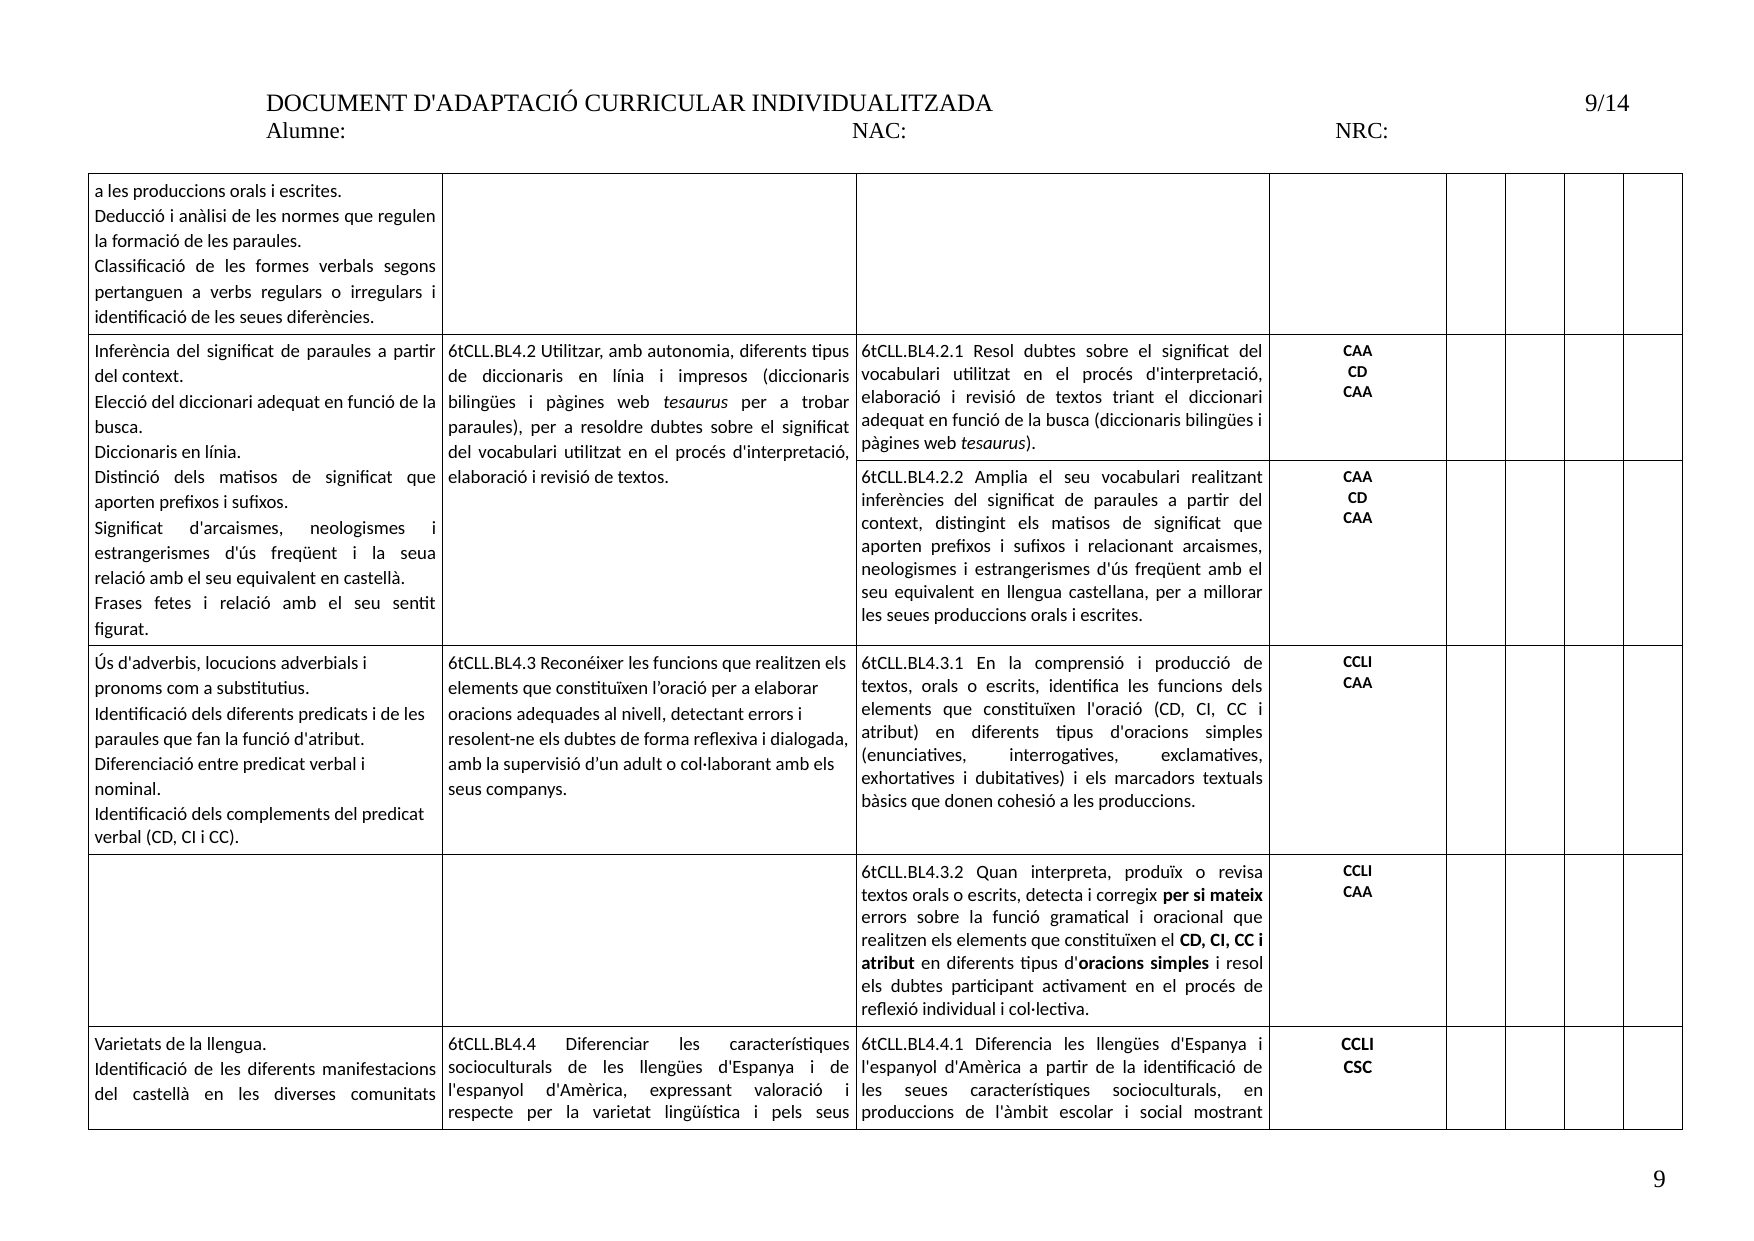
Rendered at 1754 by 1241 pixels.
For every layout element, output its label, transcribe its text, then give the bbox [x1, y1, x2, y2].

table_cell [1565, 1027, 1623, 1129]
table_cell [1506, 855, 1564, 1026]
table_cell [1565, 174, 1623, 334]
table_cell 6tCLL.BL4.3.1 En la comprensió i producció de textos, orals o escrits, identifica les funcions dels elements que constituïxen l'oració (CD, CI, CC i atribut) en diferents tipus d'oracions simples (enunciatives, interrogatives, exclamatives, exhortatives i dubitatives) i els marcadors textuals bàsics que donen cohesió a les produccions. [857, 646, 1269, 854]
table_cell [1624, 335, 1682, 460]
table_cell [1447, 174, 1505, 334]
table_cell [1447, 461, 1505, 645]
table_cell CCLI CAA [1270, 855, 1446, 1026]
table_cell [443, 174, 856, 334]
table_cell a les produccions orals i escrites. Deducció i anàlisi de les normes que regulen la formació de les paraules. Classificació de les formes verbals segons pertanguen a verbs regulars o irregulars i identificació de les seues diferències. [89, 174, 442, 334]
table_cell 6tCLL.BL4.2 Utilitzar, amb autonomia, diferents tipus de diccionaris en línia i impresos (diccionaris bilingües i pàgines web tesaurus per a trobar paraules), per a resoldre dubtes sobre el significat del vocabulari utilitzat en el procés d'interpretació, elaboració i revisió de textos. [443, 335, 856, 645]
table_cell [1565, 646, 1623, 854]
table_cell Ús d'adverbis, locucions adverbials i pronoms com a substitutius. Identificació dels diferents predicats i de les paraules que fan la funció d'atribut. Diferenciació entre predicat verbal i nominal. Identificació dels complements del predicat verbal (CD, CI i CC). [89, 646, 442, 854]
table_cell [443, 855, 856, 1026]
table_cell [1447, 335, 1505, 460]
table_cell Inferència del significat de paraules a partir del context. Elecció del diccionari adequat en funció de la busca. Diccionaris en línia. Distinció dels matisos de significat que aporten prefixos i sufixos. Significat d'arcaismes, neologismes i estrangerismes d'ús freqüent i la seua relació amb el seu equivalent en castellà. Frases fetes i relació amb el seu sentit figurat. [89, 335, 442, 645]
table_cell [1624, 646, 1682, 854]
table_cell [1447, 646, 1505, 854]
table_cell [1447, 855, 1505, 1026]
table_cell 6tCLL.BL4.2.1 Resol dubtes sobre el significat del vocabulari utilitzat en el procés d'interpretació, elaboració i revisió de textos triant el diccionari adequat en funció de la busca (diccionaris bilingües i pàgines web tesaurus). [857, 335, 1269, 460]
table_cell 6tCLL.BL4.2.2 Amplia el seu vocabulari realitzant inferències del significat de paraules a partir del context, distingint els matisos de significat que aporten prefixos i sufixos i relacionant arcaismes, neologismes i estrangerismes d'ús freqüent amb el seu equivalent en llengua castellana, per a millorar les seues produccions orals i escrites. [857, 461, 1269, 645]
table_cell 6tCLL.BL4.4.1 Diferencia les llengües d'Espanya i l'espanyol d'Amèrica a partir de la identificació de les seues característiques socioculturals, en produccions de l'àmbit escolar i social mostrant [857, 1027, 1269, 1129]
table_cell CAA CD CAA [1270, 335, 1446, 460]
table_cell [1506, 1027, 1564, 1129]
table_cell [1506, 335, 1564, 460]
table_cell CCLI CSC [1270, 1027, 1446, 1129]
table_cell [857, 174, 1269, 334]
table_cell [1565, 855, 1623, 1026]
table_cell [1506, 461, 1564, 645]
table_cell [1447, 1027, 1505, 1129]
table_cell [1270, 174, 1446, 334]
table_cell 6tCLL.BL4.3.2 Quan interpreta, produïx o revisa textos orals o escrits, detecta i corregix per si mateix errors sobre la funció gramatical i oracional que realitzen els elements que constituïxen el CD, CI, CC i atribut en diferents tipus d'oracions simples i resol els dubtes participant activament en el procés de reflexió individual i col·lectiva. [857, 855, 1269, 1026]
table_cell 6tCLL.BL4.3 Reconéixer les funcions que realitzen els elements que constituïxen l’oració per a elaborar oracions adequades al nivell, detectant errors i resolent-ne els dubtes de forma reflexiva i dialogada, amb la supervisió d’un adult o col·laborant amb els seus companys. [443, 646, 856, 854]
table_cell [1506, 646, 1564, 854]
table_cell [1624, 461, 1682, 645]
table_cell [1624, 174, 1682, 334]
table_cell [1565, 461, 1623, 645]
table_cell Varietats de la llengua. Identificació de les diferents manifestacions del castellà en les diverses comunitats [89, 1027, 442, 1129]
table_cell [1624, 855, 1682, 1026]
table_cell 6tCLL.BL4.4 Diferenciar les característiques socioculturals de les llengües d'Espanya i de l'espanyol d'Amèrica, expressant valoració i respecte per la varietat lingüística i pels seus [443, 1027, 856, 1129]
table_cell CCLI CAA [1270, 646, 1446, 854]
table_cell [89, 855, 442, 1026]
table_cell [1565, 335, 1623, 460]
table_cell [1506, 174, 1564, 334]
table_cell CAA CD CAA [1270, 461, 1446, 645]
table_cell [1624, 1027, 1682, 1129]
